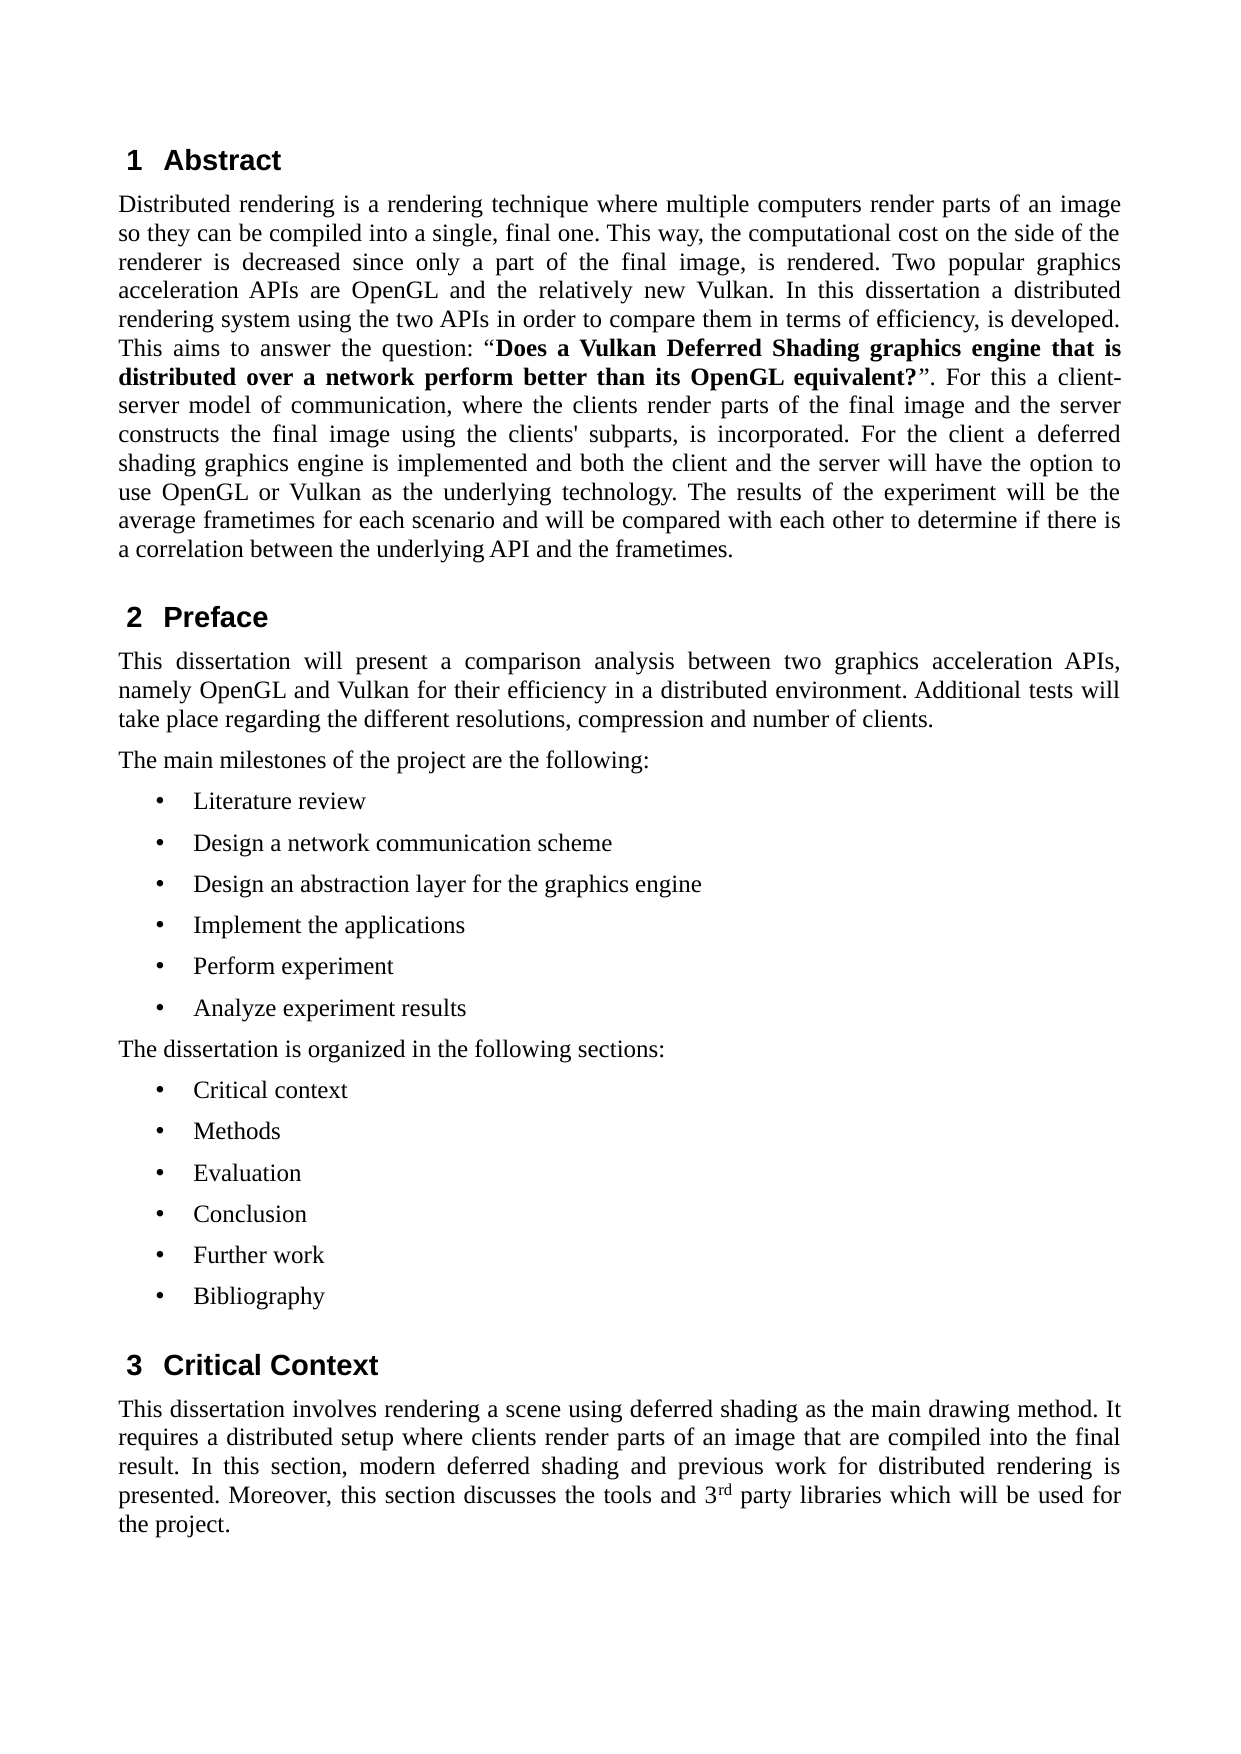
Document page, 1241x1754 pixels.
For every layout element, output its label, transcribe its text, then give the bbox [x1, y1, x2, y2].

list Analyze experiment results [156, 993, 1122, 1021]
list Literature review [156, 786, 1122, 815]
text The main milestones of the project are the following: [118, 745, 1122, 774]
subtitle Critical Context [118, 1348, 1122, 1381]
list Design an abstraction layer for the graphics engine [156, 869, 1122, 898]
list Further work [156, 1240, 1122, 1269]
list Methods [156, 1116, 1122, 1145]
text This dissertation will present a comparison analysis between two graphics acceleration APIs, namely OpenGL and Vulkan for their efficiency in a distributed environment. Additional tests will take place regarding the different resolutions, compression and number of clients. [118, 646, 1122, 733]
text Distributed rendering is a rendering technique where multiple computers render parts of an image so they can be compiled into a single, final one. This way, the computational cost on the side of the renderer is decreased since only a part of the final image, is rendered. Two popular graphics acceleration APIs are OpenGL and the relatively new Vulkan. In this dissertation a distributed rendering system using the two APIs in order to compare them in terms of efficiency, is developed. This aims to answer the question: “Does a Vulkan Deferred Shading graphics engine that is distributed over a network perform better than its OpenGL equivalent?”. For this a client-server model of communication, where the clients render parts of the final image and the server constructs the final image using the clients' subparts, is incorporated. For the client a deferred shading graphics engine is implemented and both the client and the server will have the option to use OpenGL or Vulkan as the underlying technology. The results of the experiment will be the average frametimes for each scenario and will be compared with each other to determine if there is a correlation between the underlying API and the frametimes. [118, 189, 1122, 563]
list Critical context [156, 1075, 1122, 1104]
list Perform experiment [156, 951, 1122, 980]
list Conclusion [156, 1199, 1122, 1228]
list Bibliography [156, 1281, 1122, 1310]
subtitle Abstract [118, 143, 1122, 177]
list Implement the applications [156, 910, 1122, 939]
text This dissertation involves rendering a scene using deferred shading as the main drawing method. It requires a distributed setup where clients render parts of an image that are compiled into the final result. In this section, modern deferred shading and previous work for distributed rendering is presented. Moreover, this section discusses the tools and 3rd party libraries which will be used for the project. [118, 1394, 1122, 1537]
list Evaluation [156, 1158, 1122, 1186]
text The dissertation is organized in the following sections: [118, 1034, 1122, 1063]
list Design a network communication scheme [156, 828, 1122, 856]
subtitle Preface [118, 600, 1122, 634]
